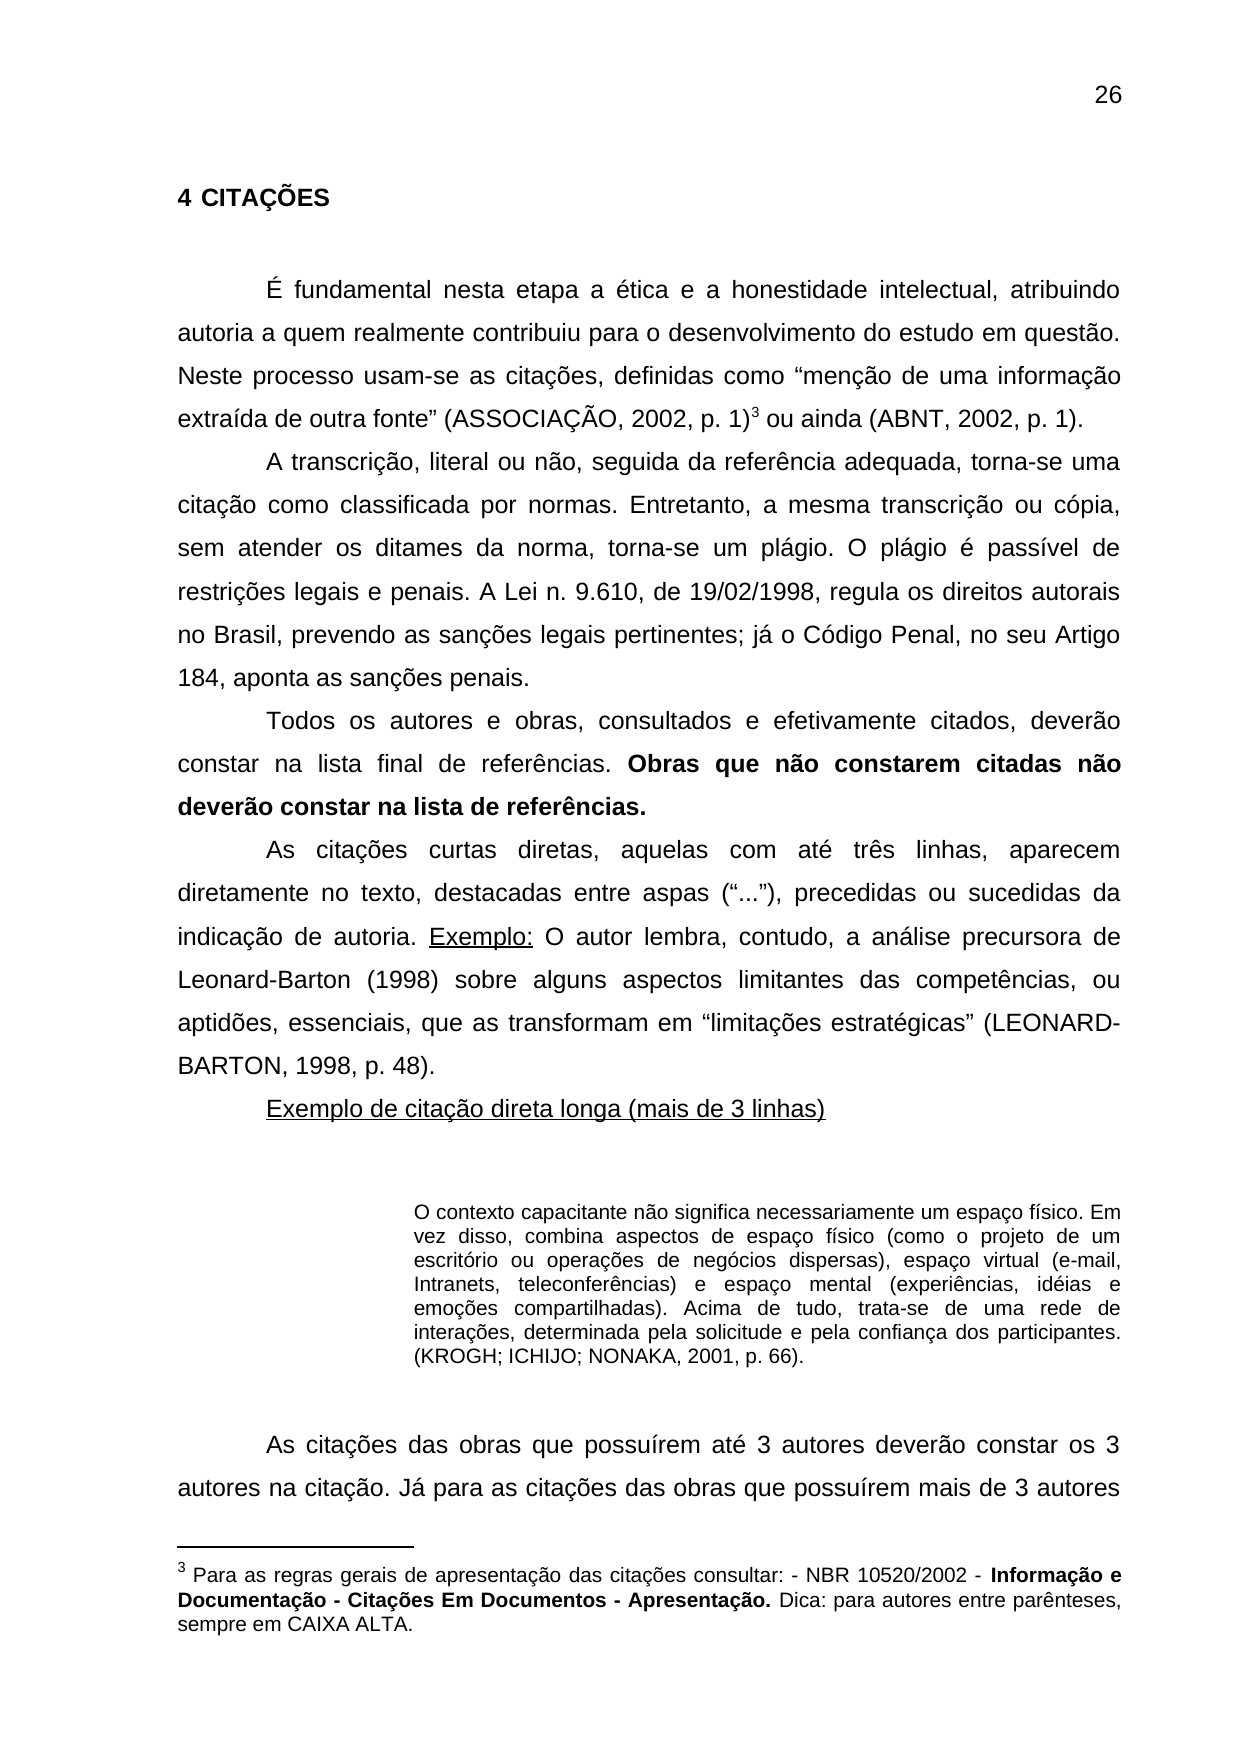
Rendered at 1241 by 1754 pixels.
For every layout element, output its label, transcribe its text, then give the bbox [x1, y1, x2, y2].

text A transcrição, literal ou não, seguida da referência adequada, torna-se uma citação como classificada por normas. Entretanto, a mesma transcrição ou cópia, sem atender os ditames da norma, torna-se um plágio. O plágio é passível de restrições legais e penais. A Lei n. 9.610, de 19/02/1998, regula os direitos autorais no Brasil, prevendo as sanções legais pertinentes; já o Código Penal, no seu Artigo 184, aponta as sanções penais. [177, 447, 1122, 692]
text O contexto capacitante não significa necessariamente um espaço físico. Em vez disso, combina aspectos de espaço físico (como o projeto de um escritório ou operações de negócios dispersas), espaço virtual (e-mail, Intranets, teleconferências) e espaço mental (experiências, idéias e emoções compartilhadas). Acima de tudo, trata-se de uma rede de interações, determinada pela solicitude e pela confiança dos participantes. (KROGH; ICHIJO; NONAKA, 2001, p. 66). [413, 1200, 1122, 1367]
text Exemplo de citação direta longa (mais de 3 linhas) [177, 1094, 1122, 1123]
text É fundamental nesta etapa a ética e a honestidade intelectual, atribuindo autoria a quem realmente contribuiu para o desenvolvimento do estudo em questão. Neste processo usam-se as citações, definidas como “menção de uma informação extraída de outra fonte” (ASSOCIAÇÃO, 2002, p. 1) ou ainda (ABNT, 2002, p. 1). [177, 275, 1122, 433]
text Para as regras gerais de apresentação das citações consultar: - NBR 10520/2002 - Informação e Documentação - Citações Em Documentos - Apresentação. Dica: para autores entre parênteses, sempre em CAIXA ALTA. [177, 1559, 1122, 1636]
text As citações das obras que possuírem até 3 autores deverão constar os 3 autores na citação. Já para as citações das obras que possuírem mais de 3 autores [177, 1430, 1122, 1502]
text As citações curtas diretas, aquelas com até três linhas, aparecem diretamente no texto, destacadas entre aspas (“...”), precedidas ou sucedidas da indicação de autoria. Exemplo: O autor lembra, contudo, a análise precursora de Leonard-Barton (1998) sobre alguns aspectos limitantes das competências, ou aptidões, essenciais, que as transformam em “limitações estratégicas” (LEONARD-BARTON, 1998, p. 48). [177, 835, 1122, 1080]
list CITAÇÕES [177, 183, 1122, 212]
text Todos os autores e obras, consultados e efetivamente citados, deverão constar na lista final de referências. Obras que não constarem citadas não deverão constar na lista de referências. [177, 706, 1122, 821]
